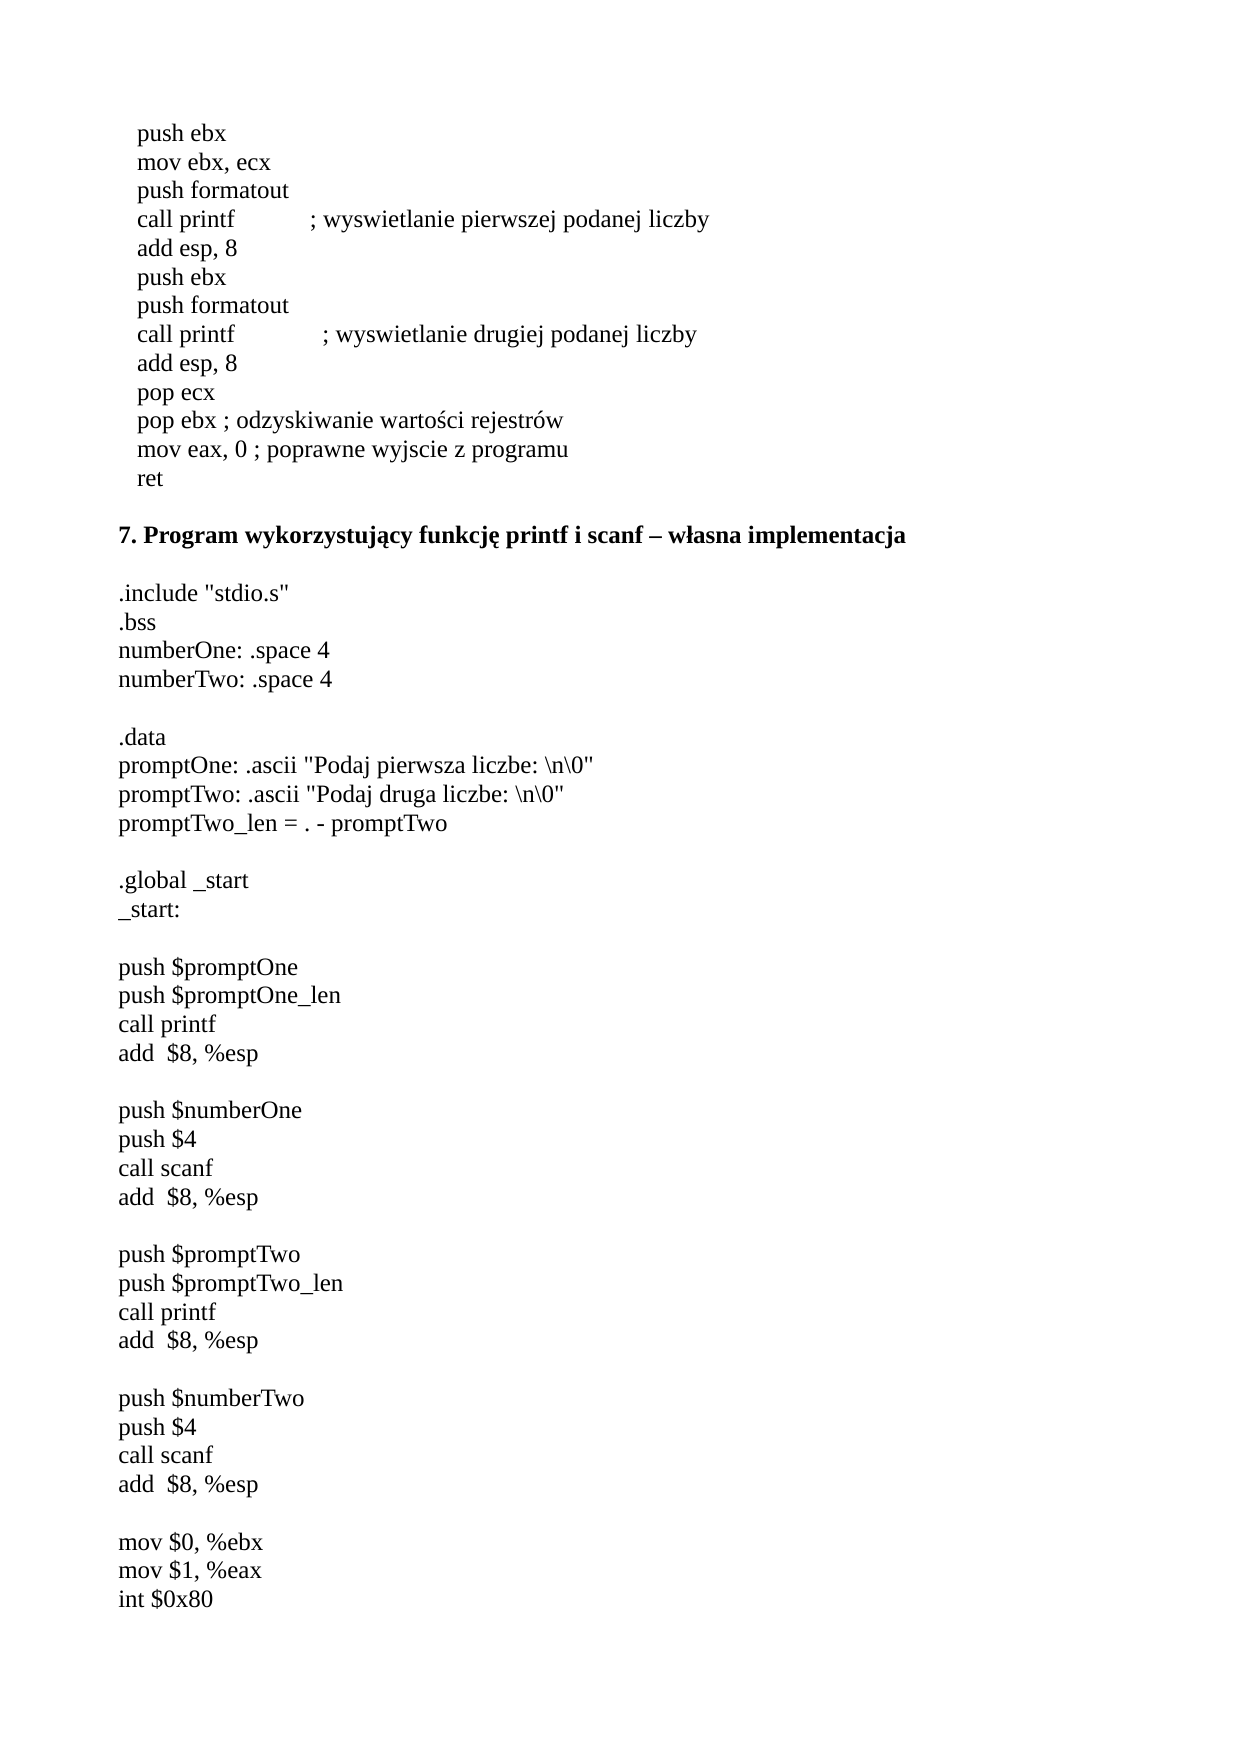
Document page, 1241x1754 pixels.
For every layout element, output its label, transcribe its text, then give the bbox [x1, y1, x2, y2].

text push $promptOne_len [118, 981, 1122, 1009]
text pop ecx [118, 377, 1122, 406]
text push $promptOne [118, 952, 1122, 981]
text push $promptTwo_len [118, 1268, 1122, 1297]
text push ebx [118, 118, 1122, 147]
text mov ebx, ecx [118, 147, 1122, 176]
text add $8, %esp [118, 1038, 1122, 1067]
text push formatout [118, 176, 1122, 204]
text call scanf [118, 1153, 1122, 1182]
text int $0x80 [118, 1584, 1122, 1613]
text add esp, 8 [118, 233, 1122, 262]
text call printf ; wyswietlanie drugiej podanej liczby [118, 319, 1122, 348]
text .data [118, 722, 1122, 751]
text mov eax, 0 ; poprawne wyjscie z programu [118, 434, 1122, 463]
text numberTwo: .space 4 [118, 664, 1122, 693]
text numberOne: .space 4 [118, 636, 1122, 664]
text call printf ; wyswietlanie pierwszej podanej liczby [118, 204, 1122, 233]
text promptTwo: .ascii "Podaj druga liczbe: \n\0" [118, 779, 1122, 808]
text promptTwo_len = . - promptTwo [118, 808, 1122, 837]
text ret [118, 463, 1122, 492]
text add $8, %esp [118, 1469, 1122, 1498]
text push $numberTwo [118, 1383, 1122, 1412]
text add esp, 8 [118, 348, 1122, 377]
text push formatout [118, 291, 1122, 319]
text 7. Program wykorzystujący funkcję printf i scanf – własna implementacja [118, 521, 1122, 549]
text call scanf [118, 1441, 1122, 1469]
text add $8, %esp [118, 1326, 1122, 1354]
text push $promptTwo [118, 1239, 1122, 1268]
text pop ebx ; odzyskiwanie wartości rejestrów [118, 406, 1122, 434]
text call printf [118, 1297, 1122, 1326]
text mov $0, %ebx [118, 1527, 1122, 1556]
text add $8, %esp [118, 1182, 1122, 1211]
text .include "stdio.s" [118, 578, 1122, 607]
text _start: [118, 894, 1122, 923]
text push $numberOne [118, 1096, 1122, 1124]
text push $4 [118, 1412, 1122, 1441]
text .global _start [118, 866, 1122, 894]
text call printf [118, 1009, 1122, 1038]
text push ebx [118, 262, 1122, 291]
text push $4 [118, 1124, 1122, 1153]
text .bss [118, 607, 1122, 636]
text mov $1, %eax [118, 1556, 1122, 1584]
text promptOne: .ascii "Podaj pierwsza liczbe: \n\0" [118, 751, 1122, 779]
